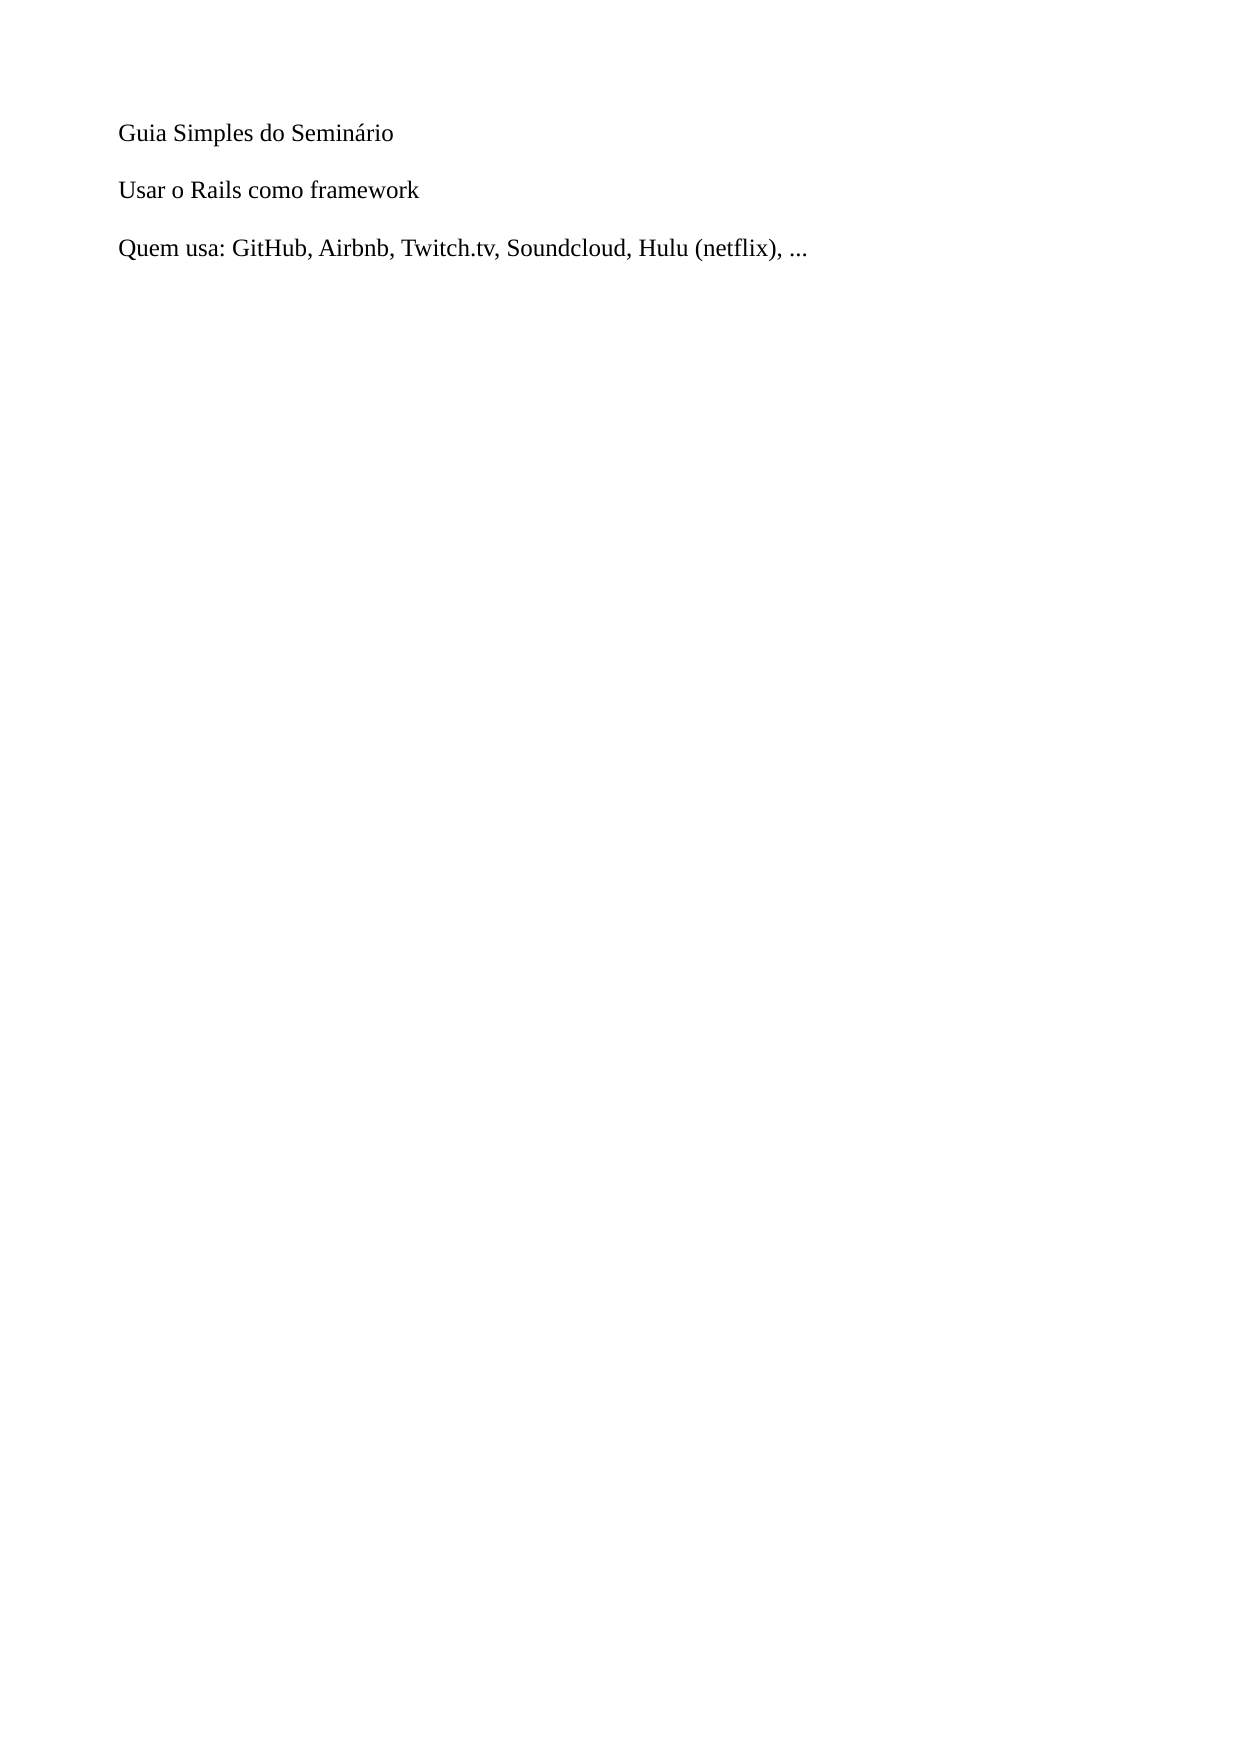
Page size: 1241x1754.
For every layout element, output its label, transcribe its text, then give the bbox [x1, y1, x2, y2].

text Quem usa: GitHub, Airbnb, Twitch.tv, Soundcloud, Hulu (netflix), ... [118, 233, 1122, 262]
text Usar o Rails como framework [118, 176, 1122, 204]
text Guia Simples do Seminário [118, 118, 1122, 147]
